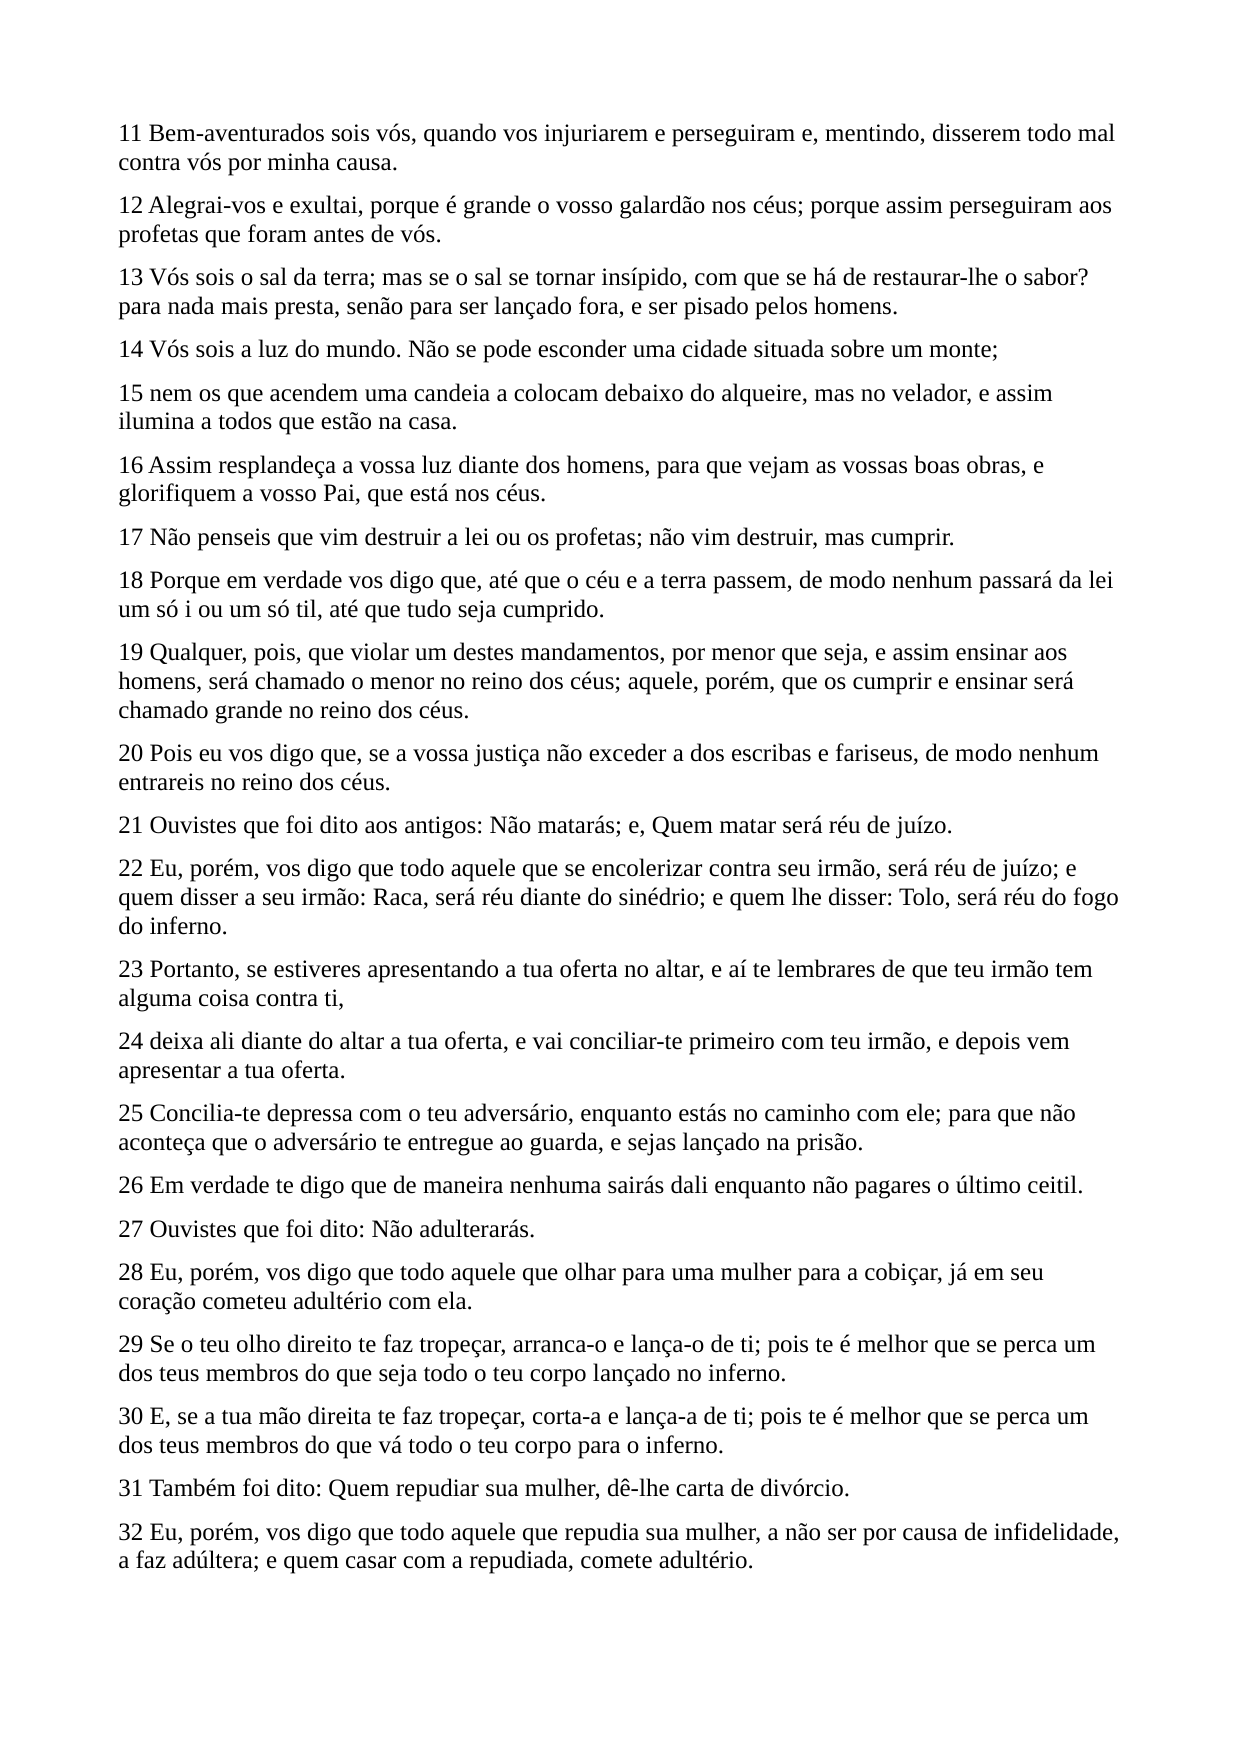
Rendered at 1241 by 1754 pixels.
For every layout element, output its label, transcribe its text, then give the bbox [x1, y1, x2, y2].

text 27 Ouvistes que foi dito: Não adulterarás. [118, 1214, 1122, 1243]
text 13 Vós sois o sal da terra; mas se o sal se tornar insípido, com que se há de restaurar-lhe o sabor? para nada mais presta, senão para ser lançado fora, e ser pisado pelos homens. [118, 262, 1122, 320]
text 20 Pois eu vos digo que, se a vossa justiça não exceder a dos escribas e fariseus, de modo nenhum entrareis no reino dos céus. [118, 738, 1122, 796]
text 21 Ouvistes que foi dito aos antigos: Não matarás; e, Quem matar será réu de juízo. [118, 810, 1122, 839]
text 17 Não penseis que vim destruir a lei ou os profetas; não vim destruir, mas cumprir. [118, 522, 1122, 551]
text 14 Vós sois a luz do mundo. Não se pode esconder uma cidade situada sobre um monte; [118, 334, 1122, 363]
text 22 Eu, porém, vos digo que todo aquele que se encolerizar contra seu irmão, será réu de juízo; e quem disser a seu irmão: Raca, será réu diante do sinédrio; e quem lhe disser: Tolo, será réu do fogo do inferno. [118, 853, 1122, 940]
text 19 Qualquer, pois, que violar um destes mandamentos, por menor que seja, e assim ensinar aos homens, será chamado o menor no reino dos céus; aquele, porém, que os cumprir e ensinar será chamado grande no reino dos céus. [118, 637, 1122, 723]
text 31 Também foi dito: Quem repudiar sua mulher, dê-lhe carta de divórcio. [118, 1473, 1122, 1502]
text 11 Bem-aventurados sois vós, quando vos injuriarem e perseguiram e, mentindo, disserem todo mal contra vós por minha causa. [118, 118, 1122, 176]
text 30 E, se a tua mão direita te faz tropeçar, corta-a e lança-a de ti; pois te é melhor que se perca um dos teus membros do que vá todo o teu corpo para o inferno. [118, 1401, 1122, 1459]
text 12 Alegrai-vos e exultai, porque é grande o vosso galardão nos céus; porque assim perseguiram aos profetas que foram antes de vós. [118, 190, 1122, 248]
text 16 Assim resplandeça a vossa luz diante dos homens, para que vejam as vossas boas obras, e glorifiquem a vosso Pai, que está nos céus. [118, 450, 1122, 507]
text 18 Porque em verdade vos digo que, até que o céu e a terra passem, de modo nenhum passará da lei um só i ou um só til, até que tudo seja cumprido. [118, 565, 1122, 623]
text 28 Eu, porém, vos digo que todo aquele que olhar para uma mulher para a cobiçar, já em seu coração cometeu adultério com ela. [118, 1257, 1122, 1315]
text 24 deixa ali diante do altar a tua oferta, e vai conciliar-te primeiro com teu irmão, e depois vem apresentar a tua oferta. [118, 1026, 1122, 1084]
text 26 Em verdade te digo que de maneira nenhuma sairás dali enquanto não pagares o último ceitil. [118, 1171, 1122, 1199]
text 29 Se o teu olho direito te faz tropeçar, arranca-o e lança-o de ti; pois te é melhor que se perca um dos teus membros do que seja todo o teu corpo lançado no inferno. [118, 1329, 1122, 1387]
text 32 Eu, porém, vos digo que todo aquele que repudia sua mulher, a não ser por causa de infidelidade, a faz adúltera; e quem casar com a repudiada, comete adultério. [118, 1517, 1122, 1574]
text 23 Portanto, se estiveres apresentando a tua oferta no altar, e aí te lembrares de que teu irmão tem alguma coisa contra ti, [118, 954, 1122, 1012]
text 25 Concilia-te depressa com o teu adversário, enquanto estás no caminho com ele; para que não aconteça que o adversário te entregue ao guarda, e sejas lançado na prisão. [118, 1098, 1122, 1156]
text 15 nem os que acendem uma candeia a colocam debaixo do alqueire, mas no velador, e assim ilumina a todos que estão na casa. [118, 378, 1122, 435]
